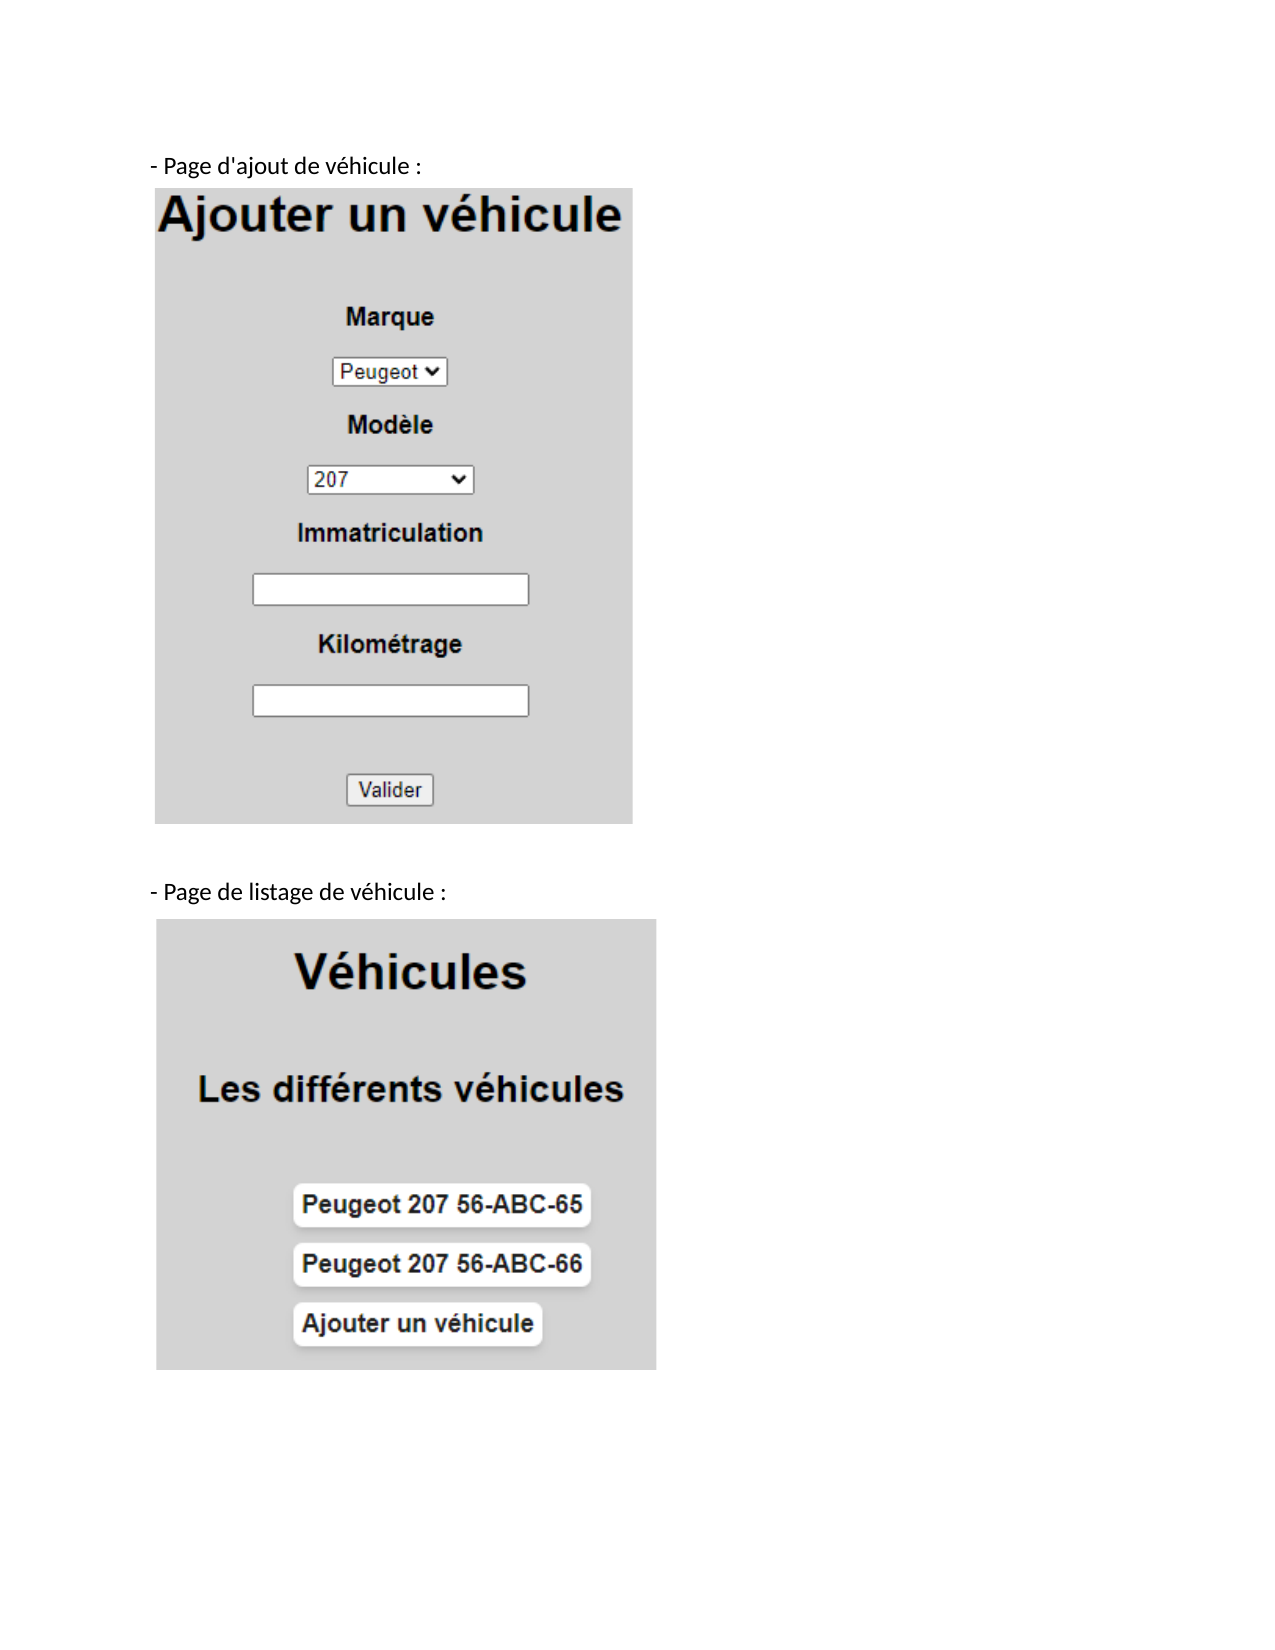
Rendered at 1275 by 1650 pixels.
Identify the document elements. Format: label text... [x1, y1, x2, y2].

picture [154, 188, 633, 824]
text - Page d'ajout de véhicule : [150, 150, 1125, 181]
text - Page de listage de véhicule : [150, 876, 1125, 906]
picture [156, 919, 657, 1370]
